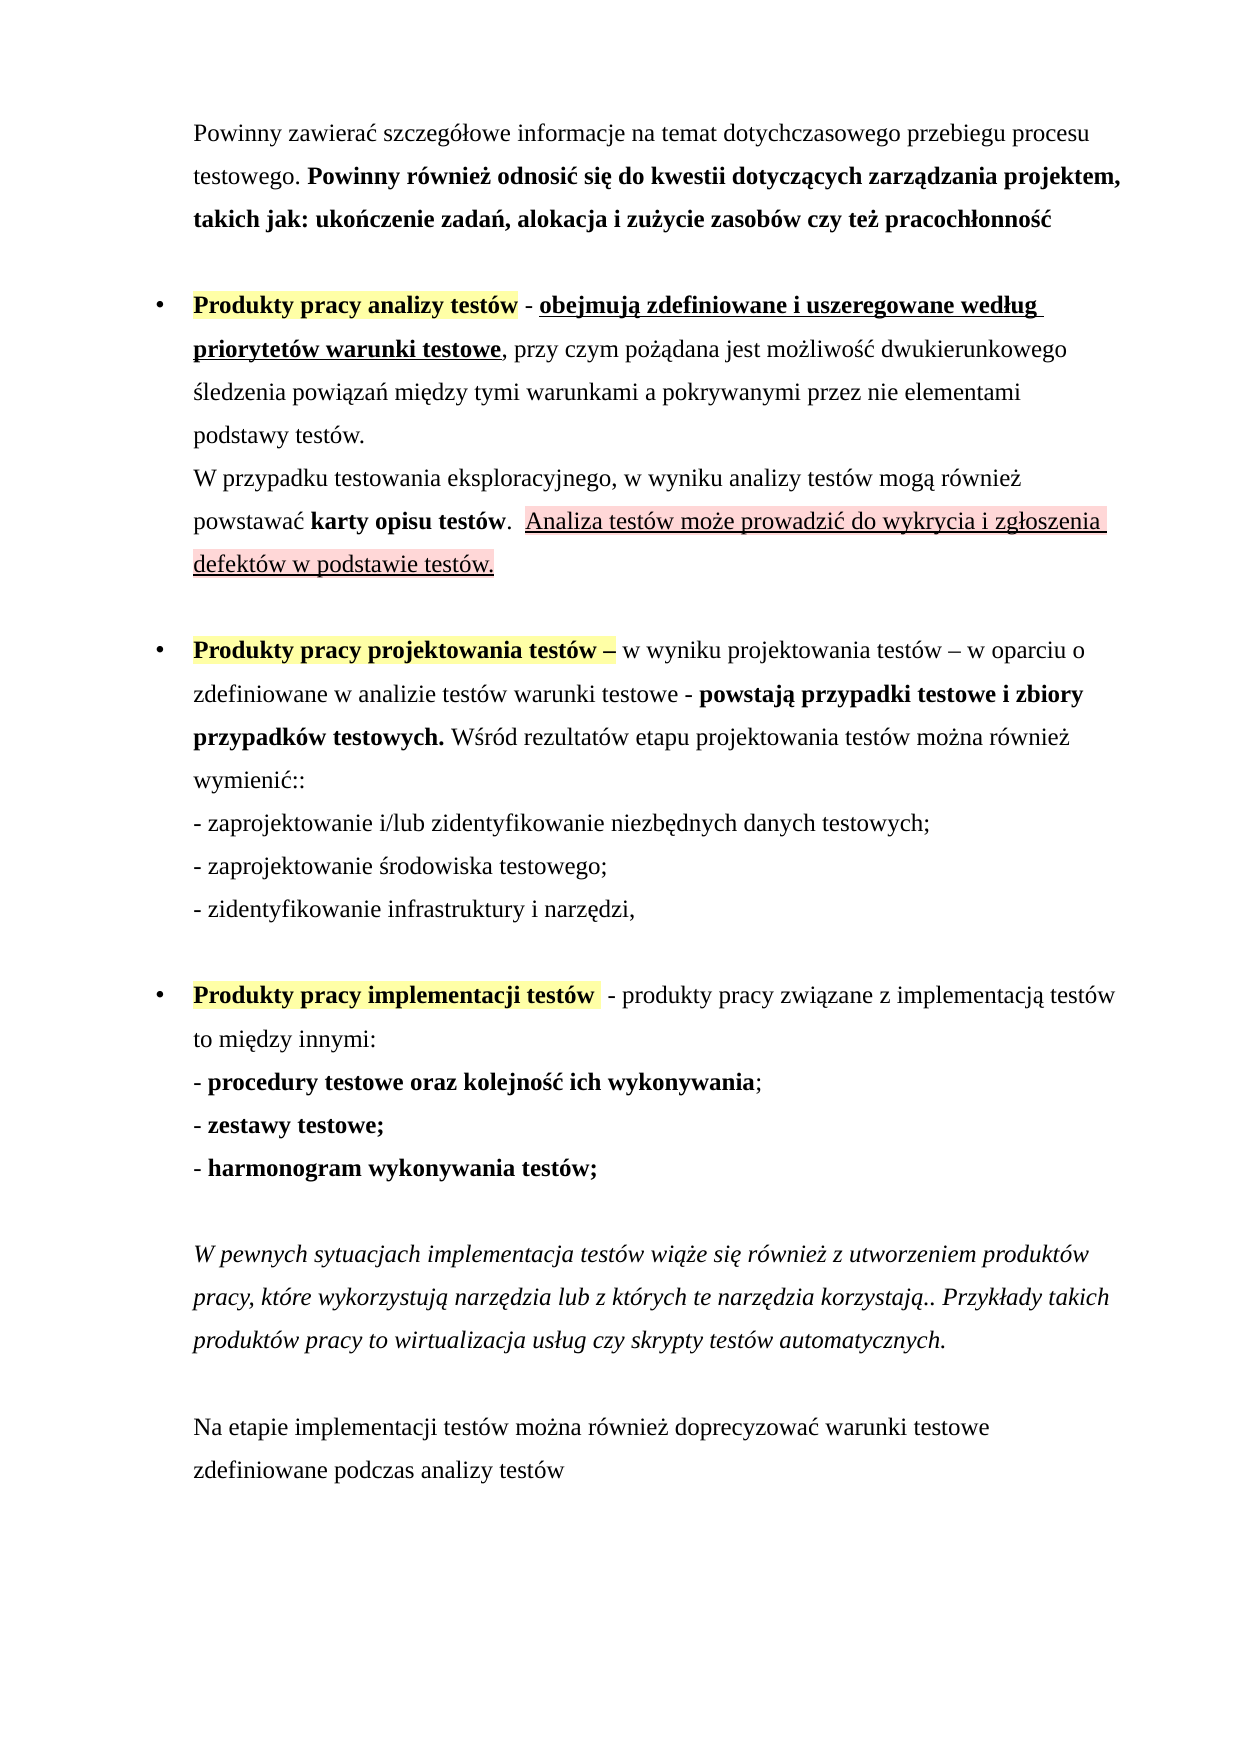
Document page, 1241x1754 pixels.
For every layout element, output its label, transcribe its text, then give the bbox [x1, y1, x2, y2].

list - zaprojektowanie środowiska testowego; [156, 851, 1122, 880]
list - zidentyfikowanie infrastruktury i narzędzi, [156, 894, 1122, 923]
list Produkty pracy projektowania testów – w wyniku projektowania testów – w oparciu o zdefiniowane w analizie testów warunki testowe - powstają przypadki testowe i zbiory przypadków testowych. Wśród rezultatów etapu projektowania testów można również wymienić:: [156, 636, 1122, 794]
list W pewnych sytuacjach implementacja testów wiąże się również z utworzeniem produktów pracy, które wykorzystują narzędzia lub z których te narzędzia korzystają.. Przykłady takich produktów pracy to wirtualizacja usług czy skrypty testów automatycznych. [156, 1239, 1122, 1354]
list - zestawy testowe; [156, 1110, 1122, 1139]
list - procedury testowe oraz kolejność ich wykonywania; [156, 1067, 1122, 1096]
list Produkty pracy analizy testów - obejmują zdefiniowane i uszeregowane według priorytetów warunki testowe, przy czym pożądana jest możliwość dwukierunkowego śledzenia powiązań między tymi warunkami a pokrywanymi przez nie elementami podstawy testów. [156, 291, 1122, 449]
list Na etapie implementacji testów można również doprecyzować warunki testowe zdefiniowane podczas analizy testów [156, 1412, 1122, 1484]
list - harmonogram wykonywania testów; [156, 1153, 1122, 1182]
list - zaprojektowanie i/lub zidentyfikowanie niezbędnych danych testowych; [156, 808, 1122, 837]
list W przypadku testowania eksploracyjnego, w wyniku analizy testów mogą również powstawać karty opisu testów. Analiza testów może prowadzić do wykrycia i zgłoszenia defektów w podstawie testów. [156, 463, 1122, 578]
list Produkty pracy implementacji testów - produkty pracy związane z implementacją testów to między innymi: [156, 981, 1122, 1052]
list Powinny zawierać szczegółowe informacje na temat dotychczasowego przebiegu procesu testowego. Powinny również odnosić się do kwestii dotyczących zarządzania projektem, takich jak: ukończenie zadań, alokacja i zużycie zasobów czy też pracochłonność [156, 118, 1122, 233]
